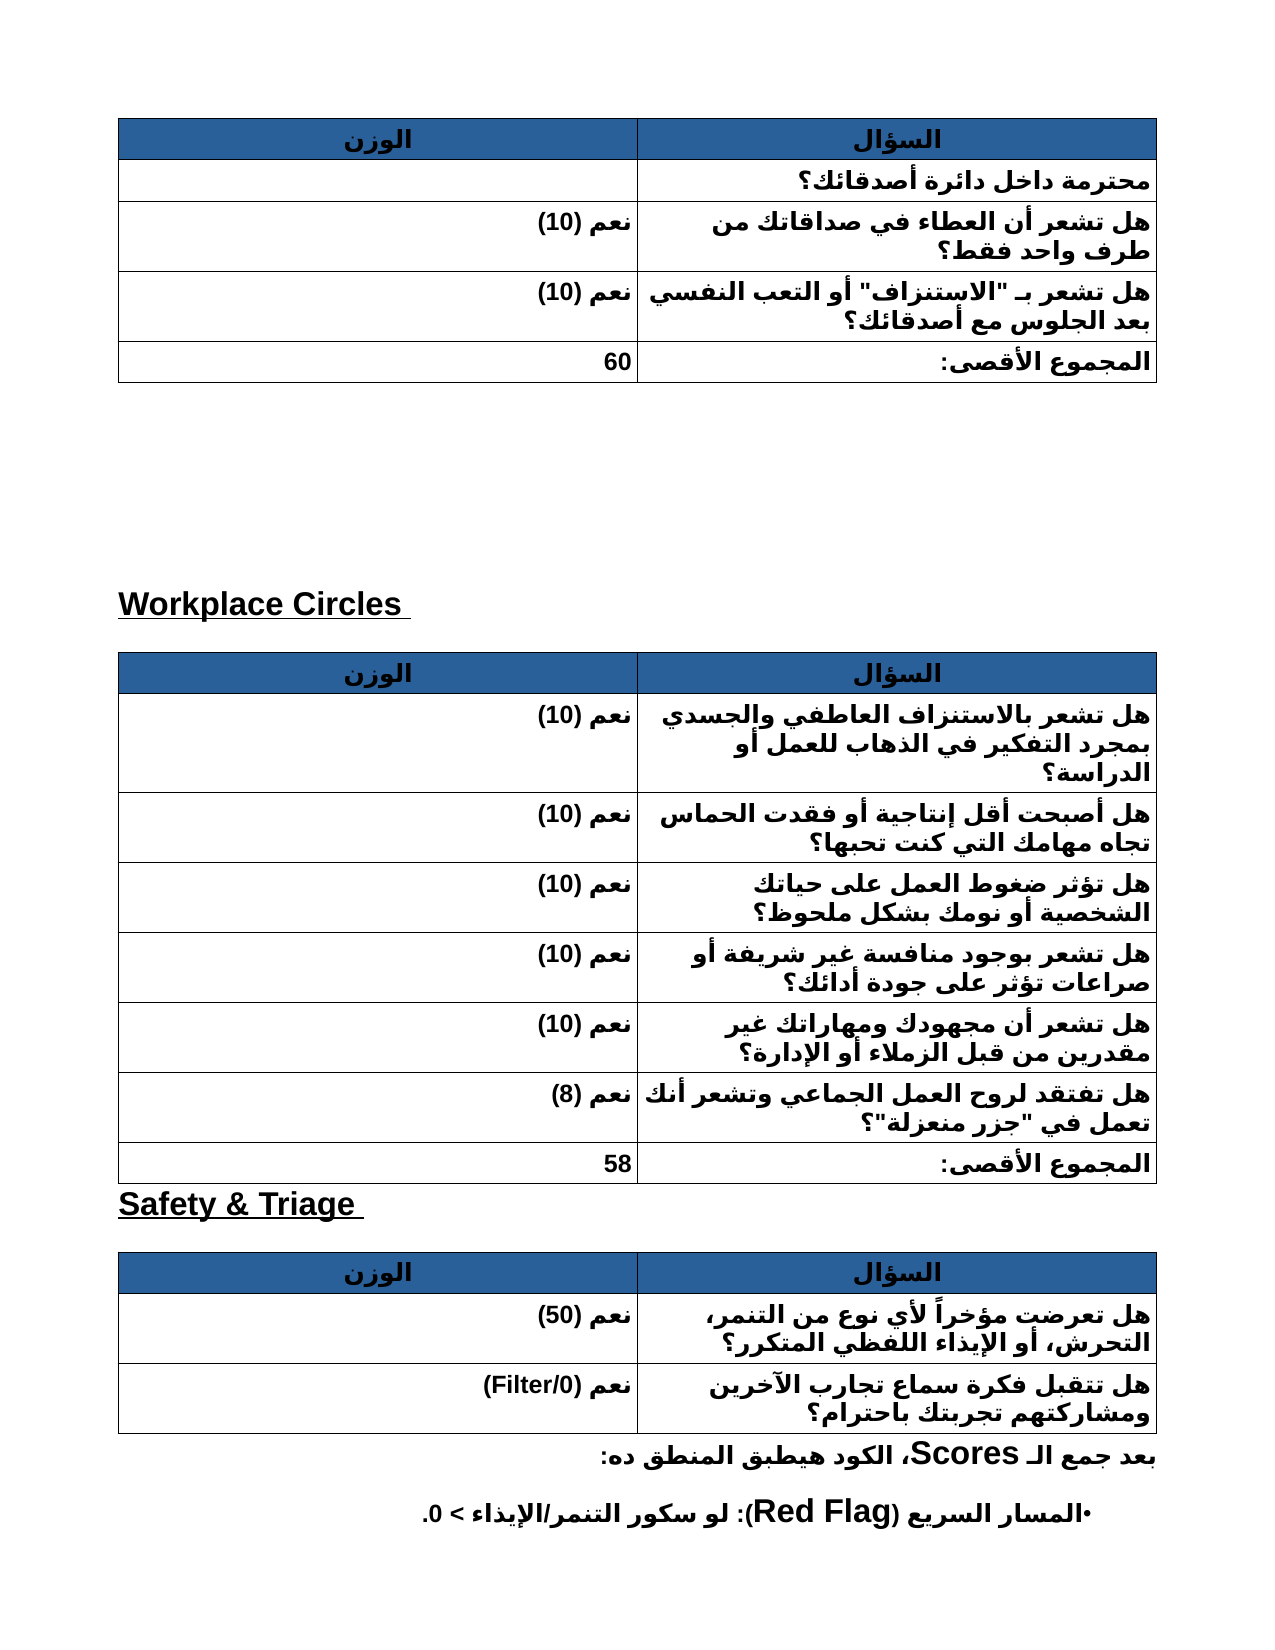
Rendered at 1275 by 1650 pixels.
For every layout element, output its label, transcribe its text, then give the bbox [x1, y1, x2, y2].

table_cell هل تشعر بالاستنزاف العاطفي والجسدي بمجرد التفكير في الذهاب للعمل أو الدراسة؟ [638, 694, 1156, 792]
table_header السؤال [638, 1253, 1156, 1293]
table_cell نعم (10) [119, 933, 637, 1002]
list المسار السريع (Red Flag): لو سكور التنمر/الإيذاء > 0. [118, 1492, 1112, 1529]
table_header السؤال [638, 653, 1156, 693]
table_cell نعم (50) [119, 1294, 637, 1363]
table_cell 60 [119, 342, 637, 382]
table_cell هل تشعر أن مجهودك ومهاراتك غير مقدرين من قبل الزملاء أو الإدارة؟ [638, 1003, 1156, 1072]
table_cell نعم (10) [119, 1003, 637, 1072]
table_cell هل تشعر أن العطاء في صداقاتك من طرف واحد فقط؟ [638, 202, 1156, 271]
text Safety & Triage [118, 1184, 1157, 1222]
table_header الوزن [119, 653, 637, 693]
table_cell هل تتقبل فكرة سماع تجارب الآخرين ومشاركتهم تجربتك باحترام؟ [638, 1364, 1156, 1433]
text بعد جمع الـ Scores، الكود هيطبق المنطق ده: [118, 1434, 1157, 1472]
table_cell 58 [119, 1143, 637, 1183]
table_cell نعم (10) [119, 863, 637, 932]
table_cell نعم (10) [119, 272, 637, 341]
table_cell [119, 160, 637, 201]
table_header الوزن [119, 119, 637, 159]
table_header الوزن [119, 1253, 637, 1293]
table_cell هل تشعر بـ "الاستنزاف" أو التعب النفسي بعد الجلوس مع أصدقائك؟ [638, 272, 1156, 341]
table_cell المجموع الأقصى: [638, 342, 1156, 382]
table_cell هل تؤثر ضغوط العمل على حياتك الشخصية أو نومك بشكل ملحوظ؟ [638, 863, 1156, 932]
table_cell هل تفتقد لروح العمل الجماعي وتشعر أنك تعمل في "جزر منعزلة"؟ [638, 1073, 1156, 1142]
table_cell محترمة داخل دائرة أصدقائك؟ [638, 160, 1156, 201]
table_cell هل تشعر بوجود منافسة غير شريفة أو صراعات تؤثر على جودة أدائك؟ [638, 933, 1156, 1002]
table_cell نعم (8) [119, 1073, 637, 1142]
table_header السؤال [638, 119, 1156, 159]
table_cell نعم (10) [119, 202, 637, 271]
table_cell نعم (10) [119, 793, 637, 862]
table_cell هل أصبحت أقل إنتاجية أو فقدت الحماس تجاه مهامك التي كنت تحبها؟ [638, 793, 1156, 862]
text Workplace Circles [118, 585, 1157, 622]
table_cell المجموع الأقصى: [638, 1143, 1156, 1183]
table_cell هل تعرضت مؤخراً لأي نوع من التنمر، التحرش، أو الإيذاء اللفظي المتكرر؟ [638, 1294, 1156, 1363]
table_cell نعم (10) [119, 694, 637, 792]
table_cell نعم (0/Filter) [119, 1364, 637, 1433]
